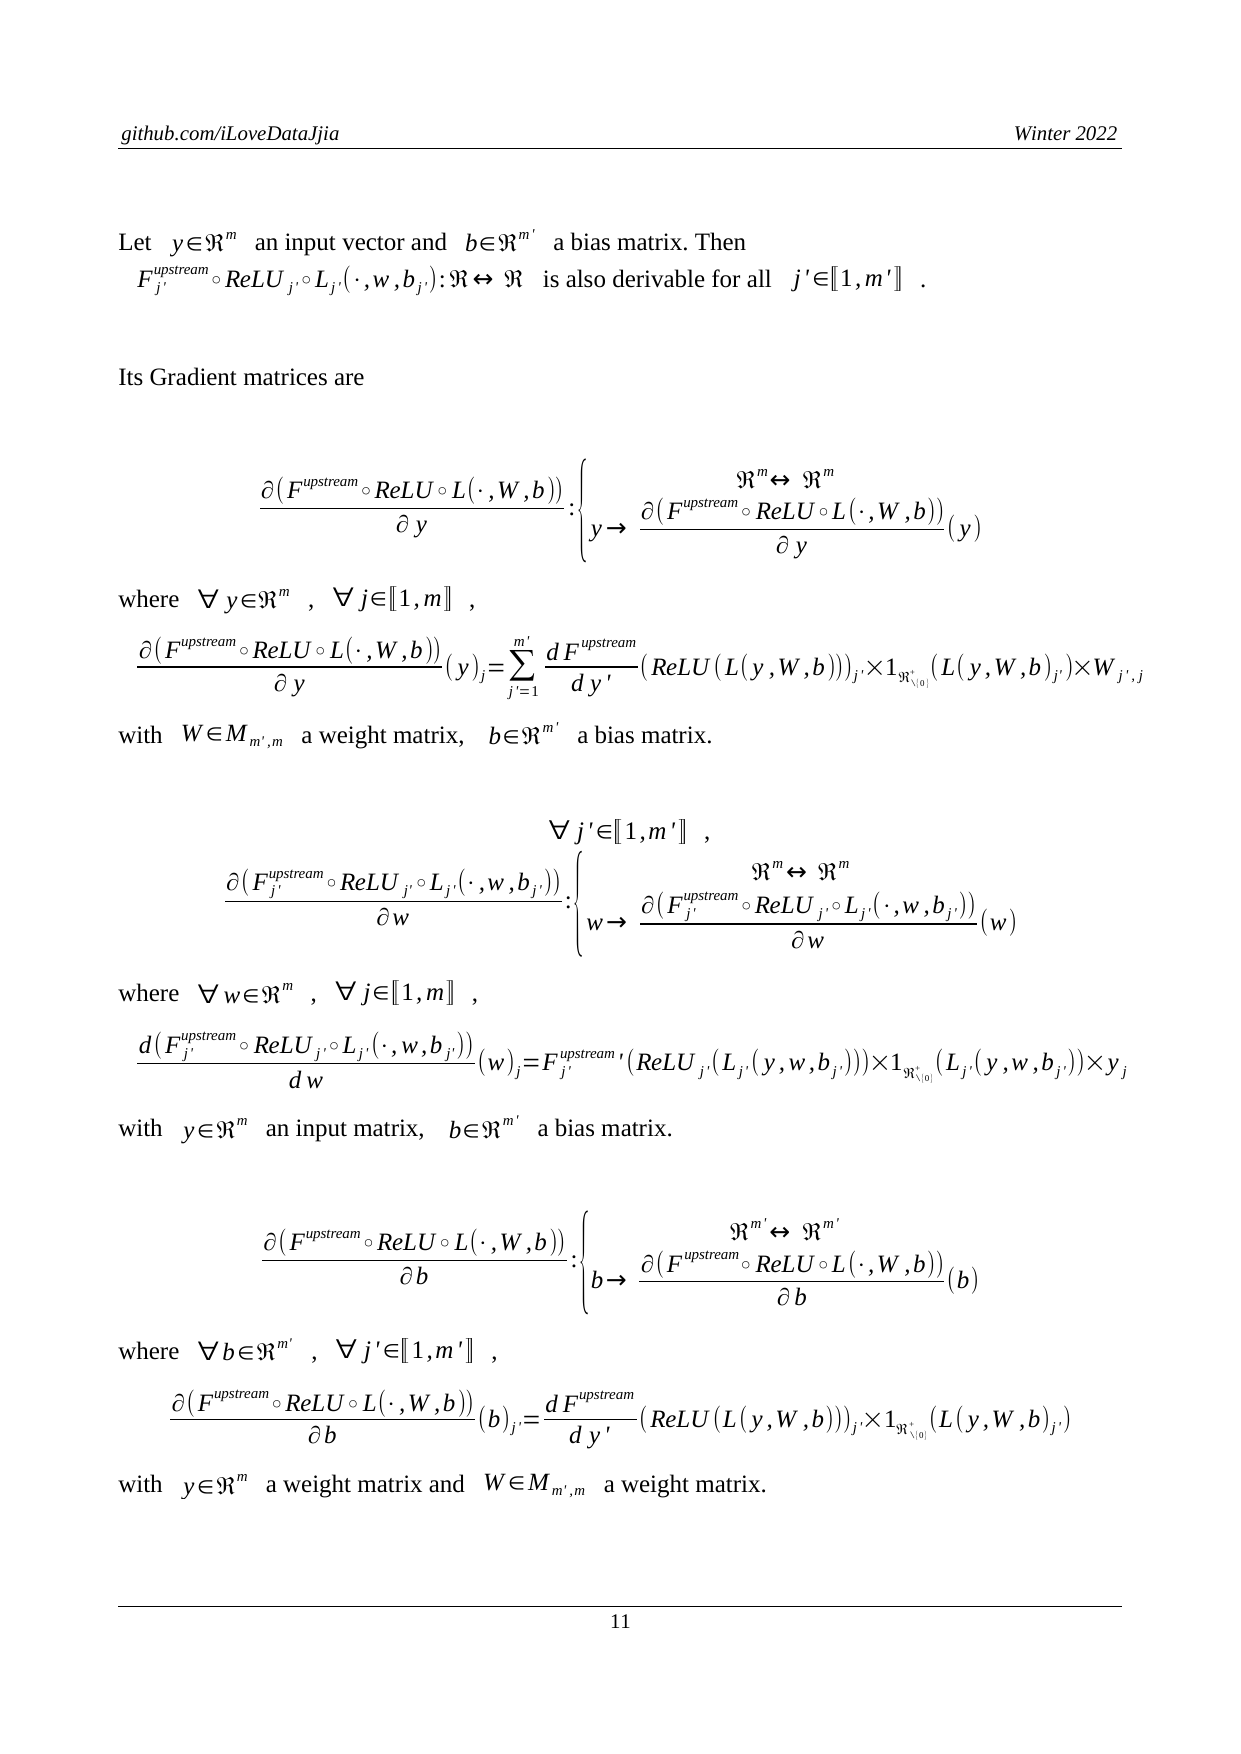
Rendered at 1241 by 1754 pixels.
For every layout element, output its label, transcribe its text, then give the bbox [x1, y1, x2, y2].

text where,, [118, 977, 1122, 1008]
text Its Gradient matrices are [118, 362, 1122, 391]
text , [118, 816, 1122, 958]
text witha weight matrix anda weight matrix. [118, 1468, 1122, 1499]
text witha weight matrix, a bias matrix. [118, 719, 1122, 750]
text Letan input vector anda bias matrix. Thenis also derivable for all. [118, 225, 1122, 296]
text withan input matrix, a bias matrix. [118, 1112, 1122, 1143]
text where,, [118, 1335, 1122, 1366]
text where,, [118, 582, 1122, 614]
